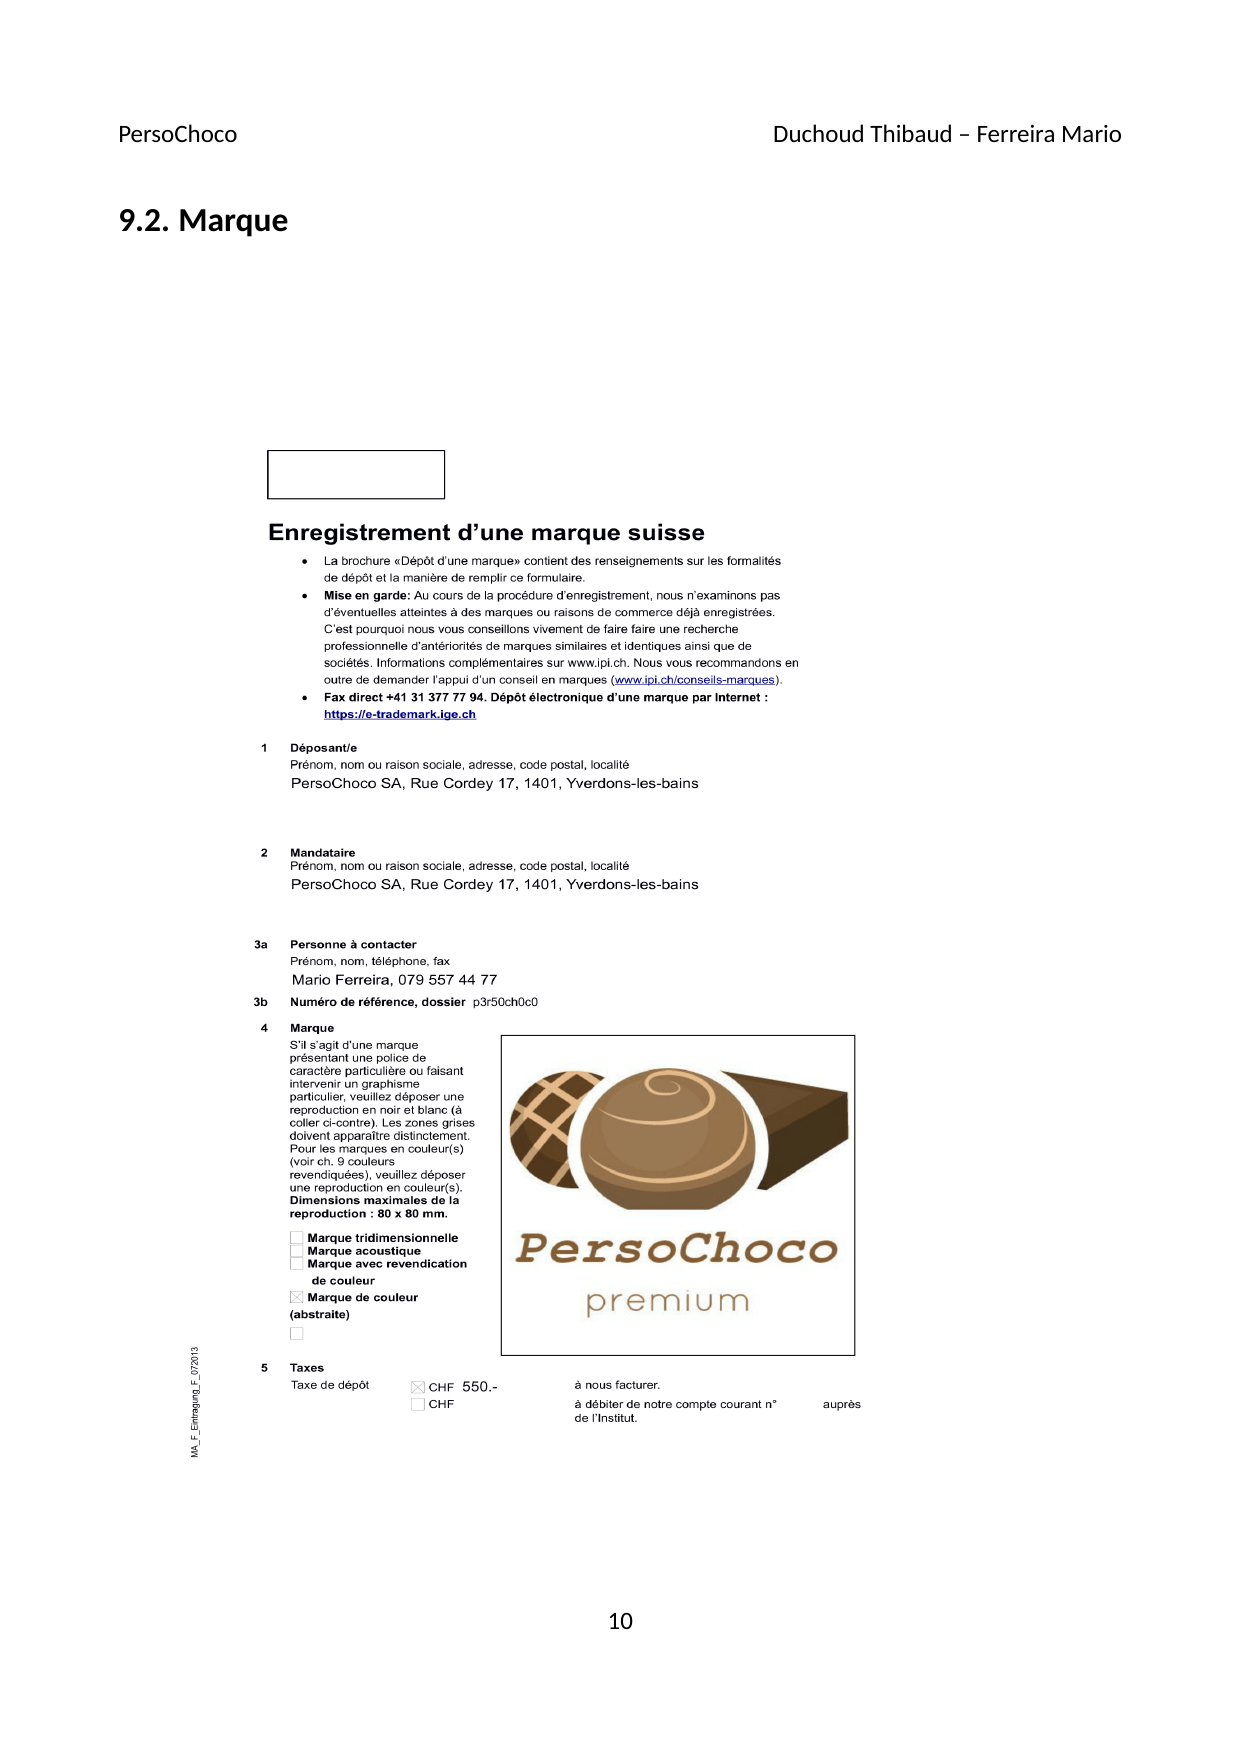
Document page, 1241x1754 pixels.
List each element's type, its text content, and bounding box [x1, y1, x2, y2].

picture [157, 290, 1084, 1477]
subtitle Marque [118, 199, 1122, 240]
